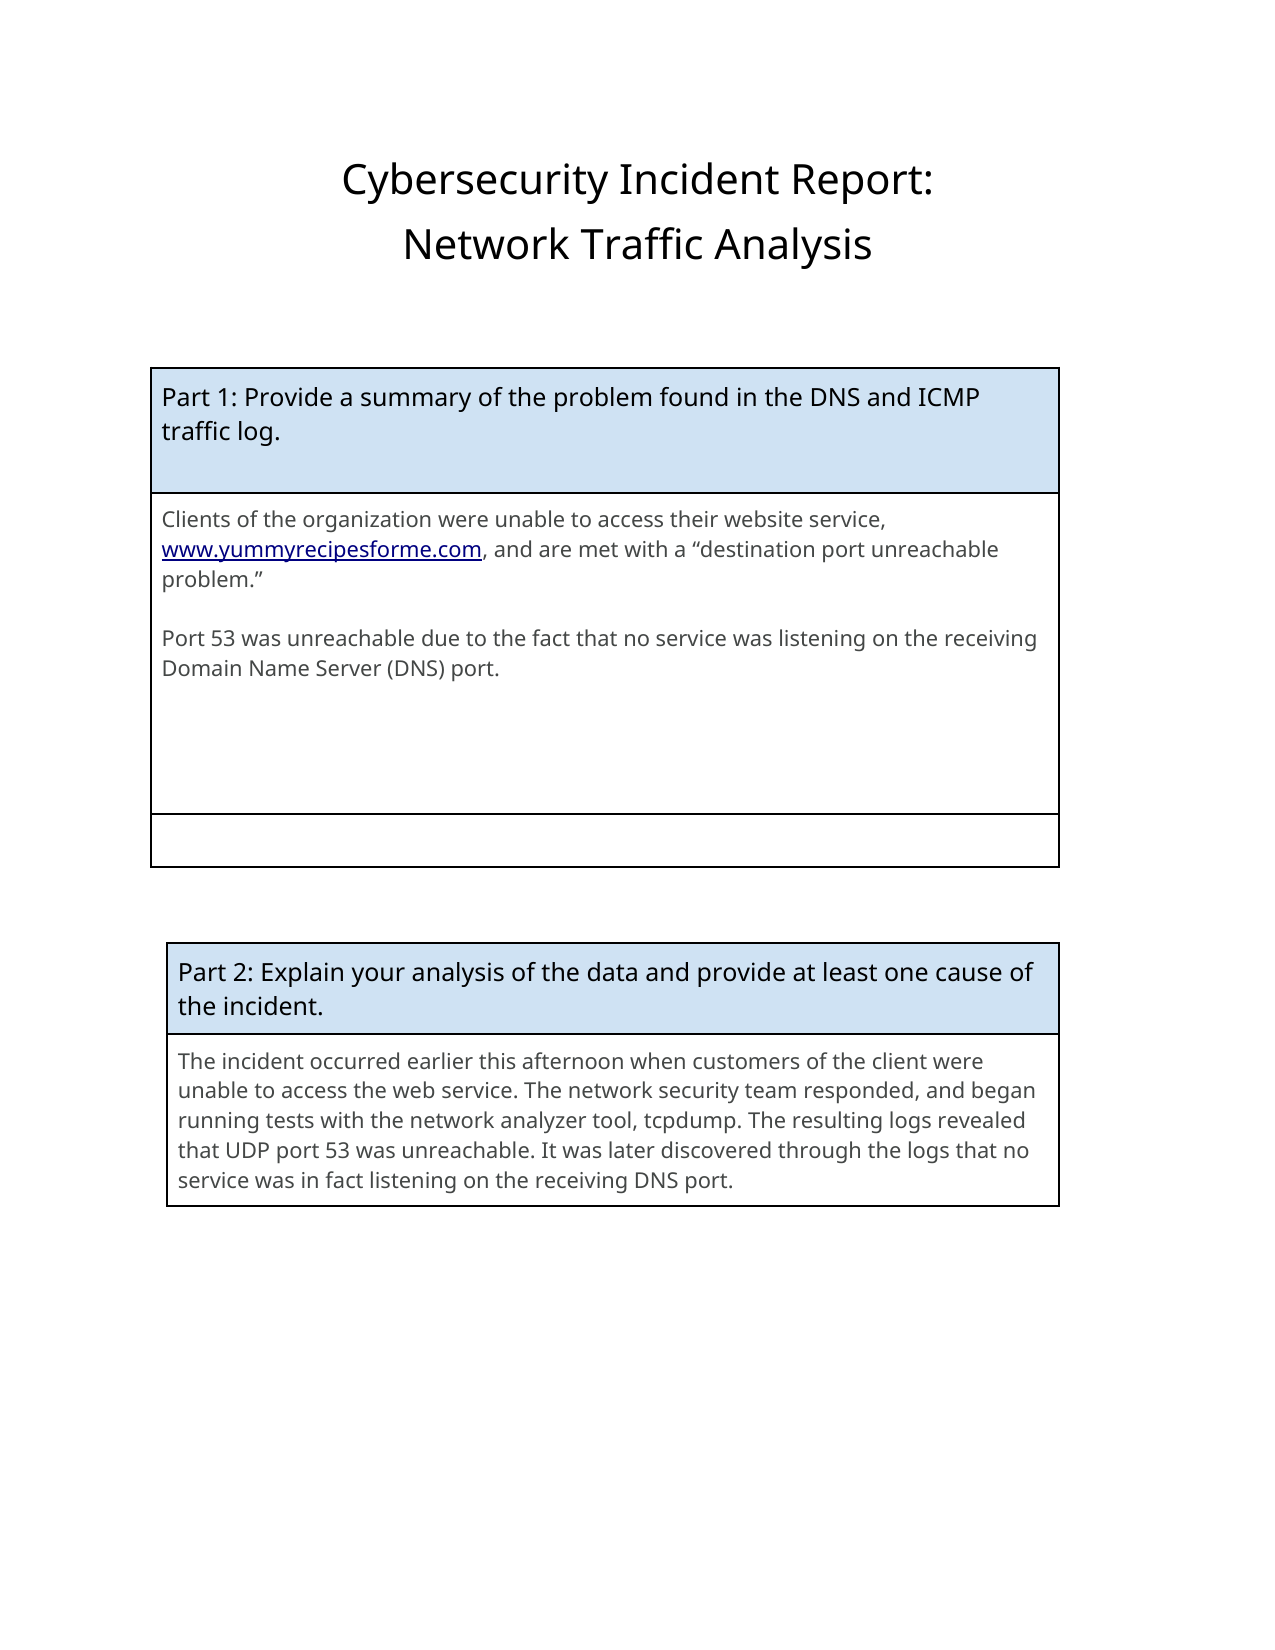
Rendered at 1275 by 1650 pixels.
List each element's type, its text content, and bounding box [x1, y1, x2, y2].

subtitle Network Traffic Analysis [150, 215, 1125, 272]
table_cell The incident occurred earlier this afternoon when customers of the client were unable to access the web service. The network security team responded, and began running tests with the network analyzer tool, tcpdump. The resulting logs revealed that UDP port 53 was unreachable. It was later discovered through the logs that no service was in fact listening on the receiving DNS port. [168, 1035, 1058, 1205]
table_cell Clients of the organization were unable to access their website service, www.yummyrecipesforme.com, and are met with a “destination port unreachable problem.” Port 53 was unreachable due to the fact that no service was listening on the receiving Domain Name Server (DNS) port. [152, 494, 1058, 813]
table_cell [152, 815, 1058, 866]
table_header Part 1: Provide a summary of the problem found in the DNS and ICMP traffic log. [152, 369, 1058, 492]
subtitle Cybersecurity Incident Report: [150, 150, 1125, 207]
table_header Part 2: Explain your analysis of the data and provide at least one cause of the incident. [168, 944, 1058, 1033]
